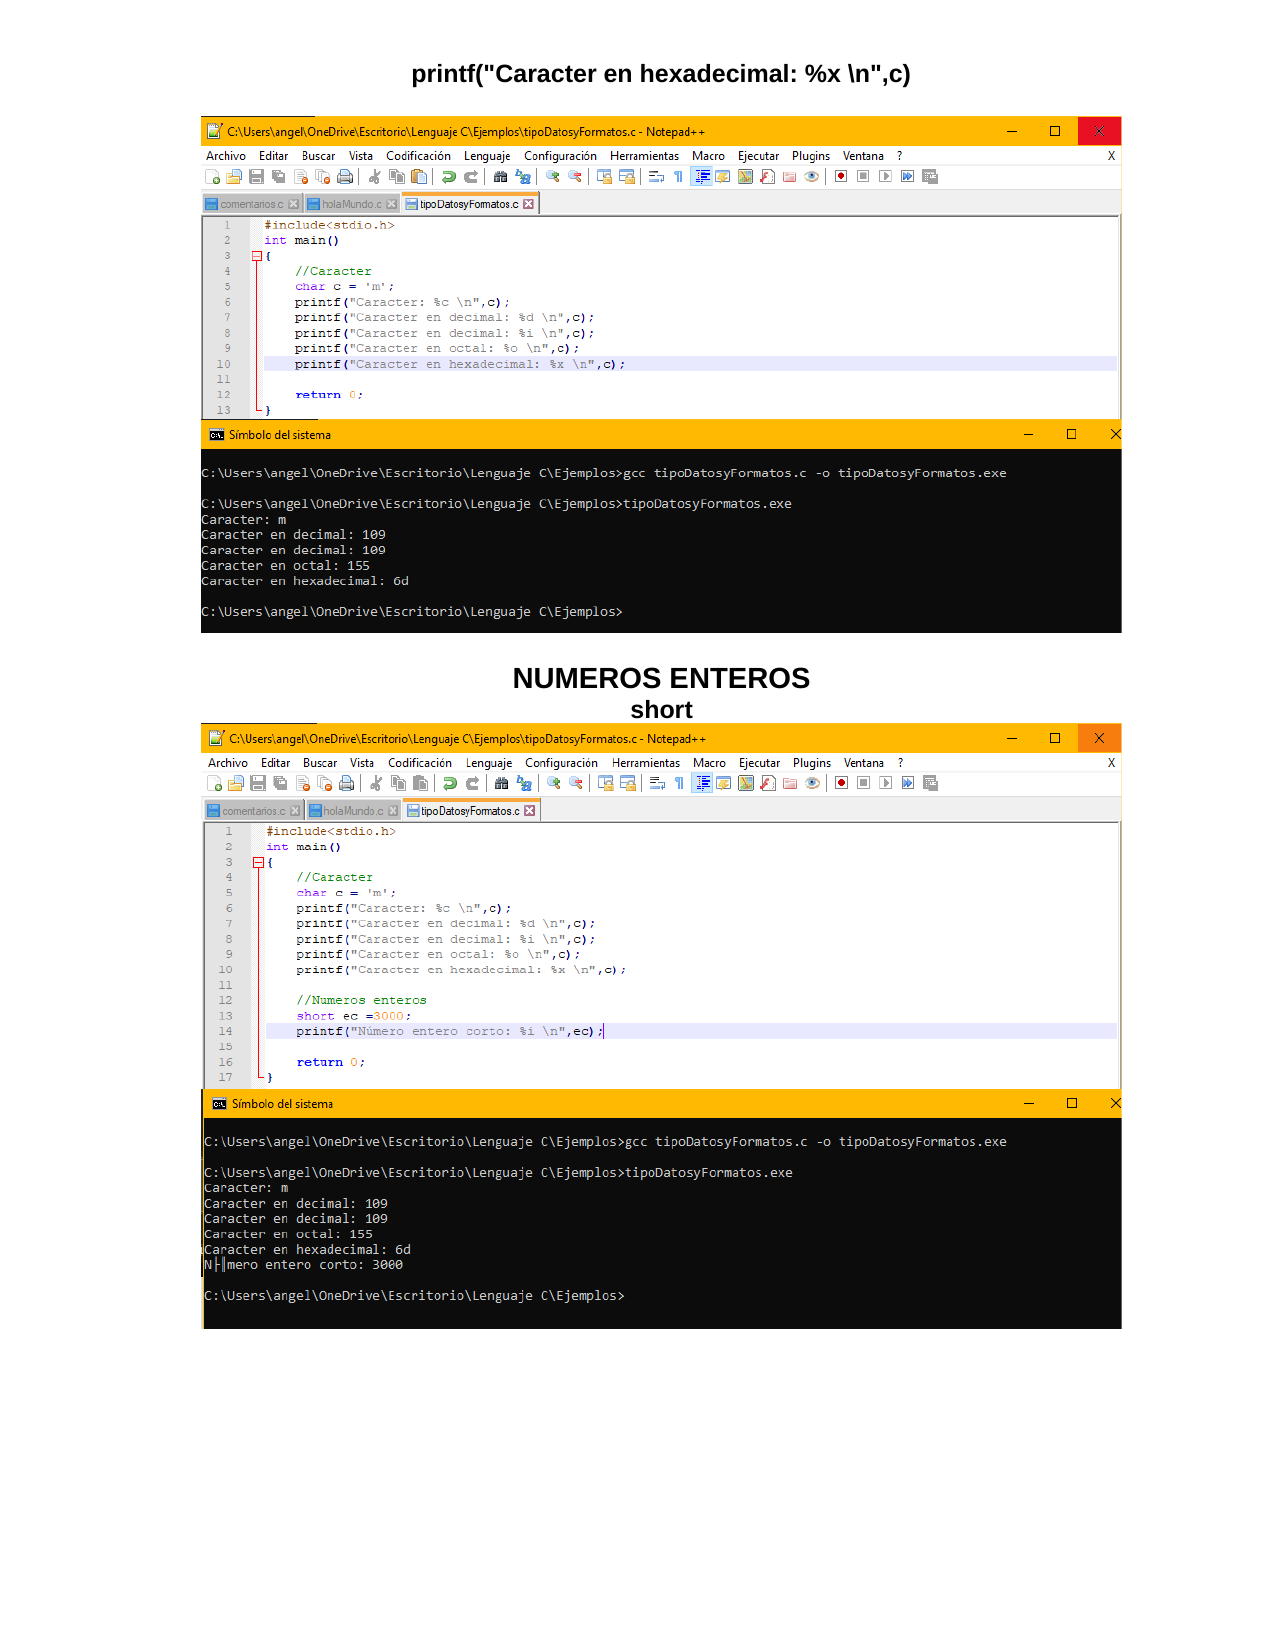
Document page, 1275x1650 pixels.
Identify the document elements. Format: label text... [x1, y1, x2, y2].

text NUMEROS ENTEROS [118, 661, 1205, 695]
text short [118, 695, 1205, 723]
text printf("Caracter en hexadecimal: %x \n",c) [118, 59, 1205, 88]
